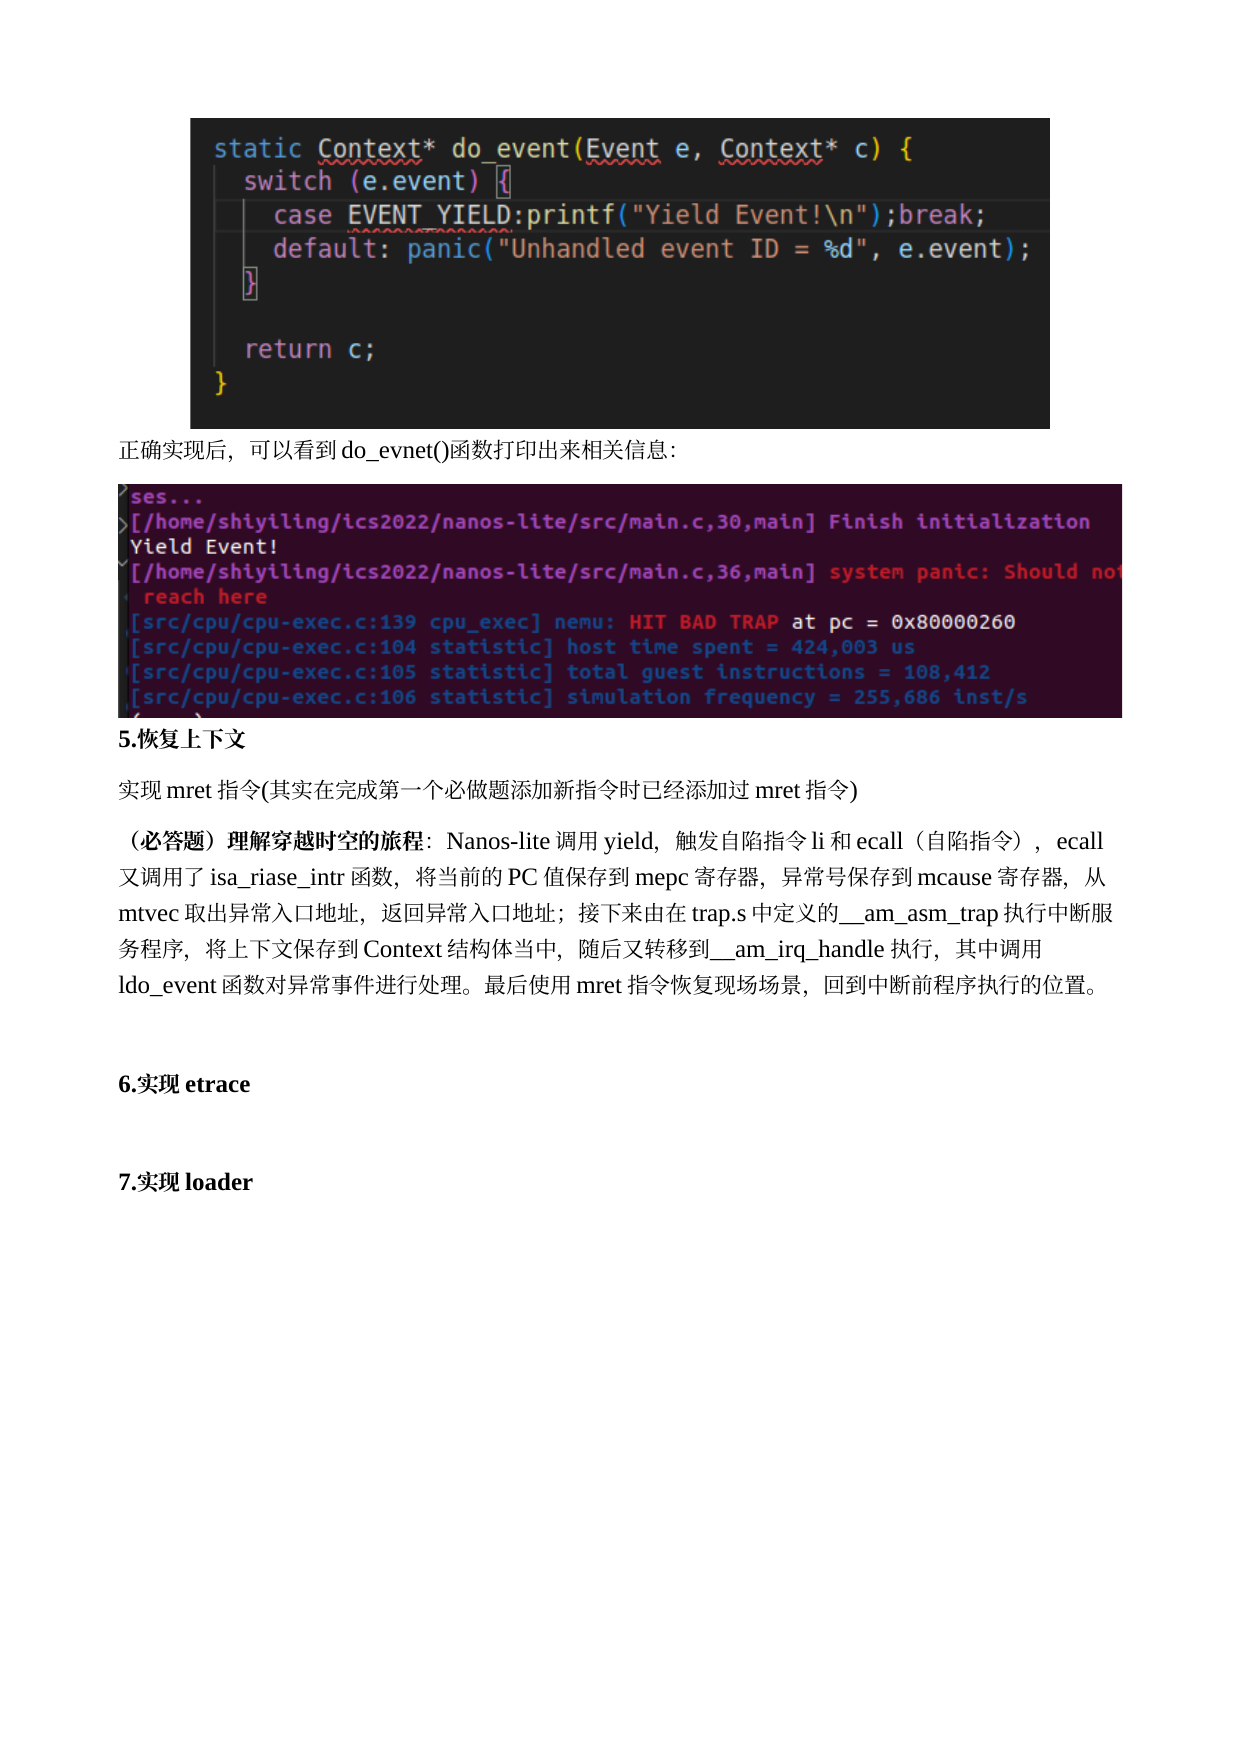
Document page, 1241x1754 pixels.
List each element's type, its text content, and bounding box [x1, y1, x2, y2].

text 6.实现etrace [118, 1067, 1122, 1098]
text （必答题）理解穿越时空的旅程：Nanos-lite调用yield，触发自陷指令li和ecall（自陷指令），ecall又调用了isa_riase_intr函数，将当前的PC值保存到mepc寄存器，异常号保存到mcause寄存器，从mtvec取出异常入口地址，返回异常入口地址；接下来由在trap.s中定义的__am_asm_trap执行中断服务程序，将上下文保存到Context结构体当中，随后又转移到__am_irq_handle执行，其中调用ldo_event函数对异常事件进行处理。最后使用mret指令恢复现场场景，回到中断前程序执行的位置。 [118, 824, 1122, 1000]
picture [190, 118, 1050, 429]
text 正确实现后，可以看到do_evnet()函数打印出来相关信息： [118, 118, 1122, 465]
text 7.实现loader [118, 1165, 1122, 1197]
text 5.恢复上下文 [118, 718, 1122, 754]
text 实现mret指令(其实在完成第一个必做题添加新指令时已经添加过mret指令) [118, 773, 1122, 805]
picture [118, 484, 1123, 718]
